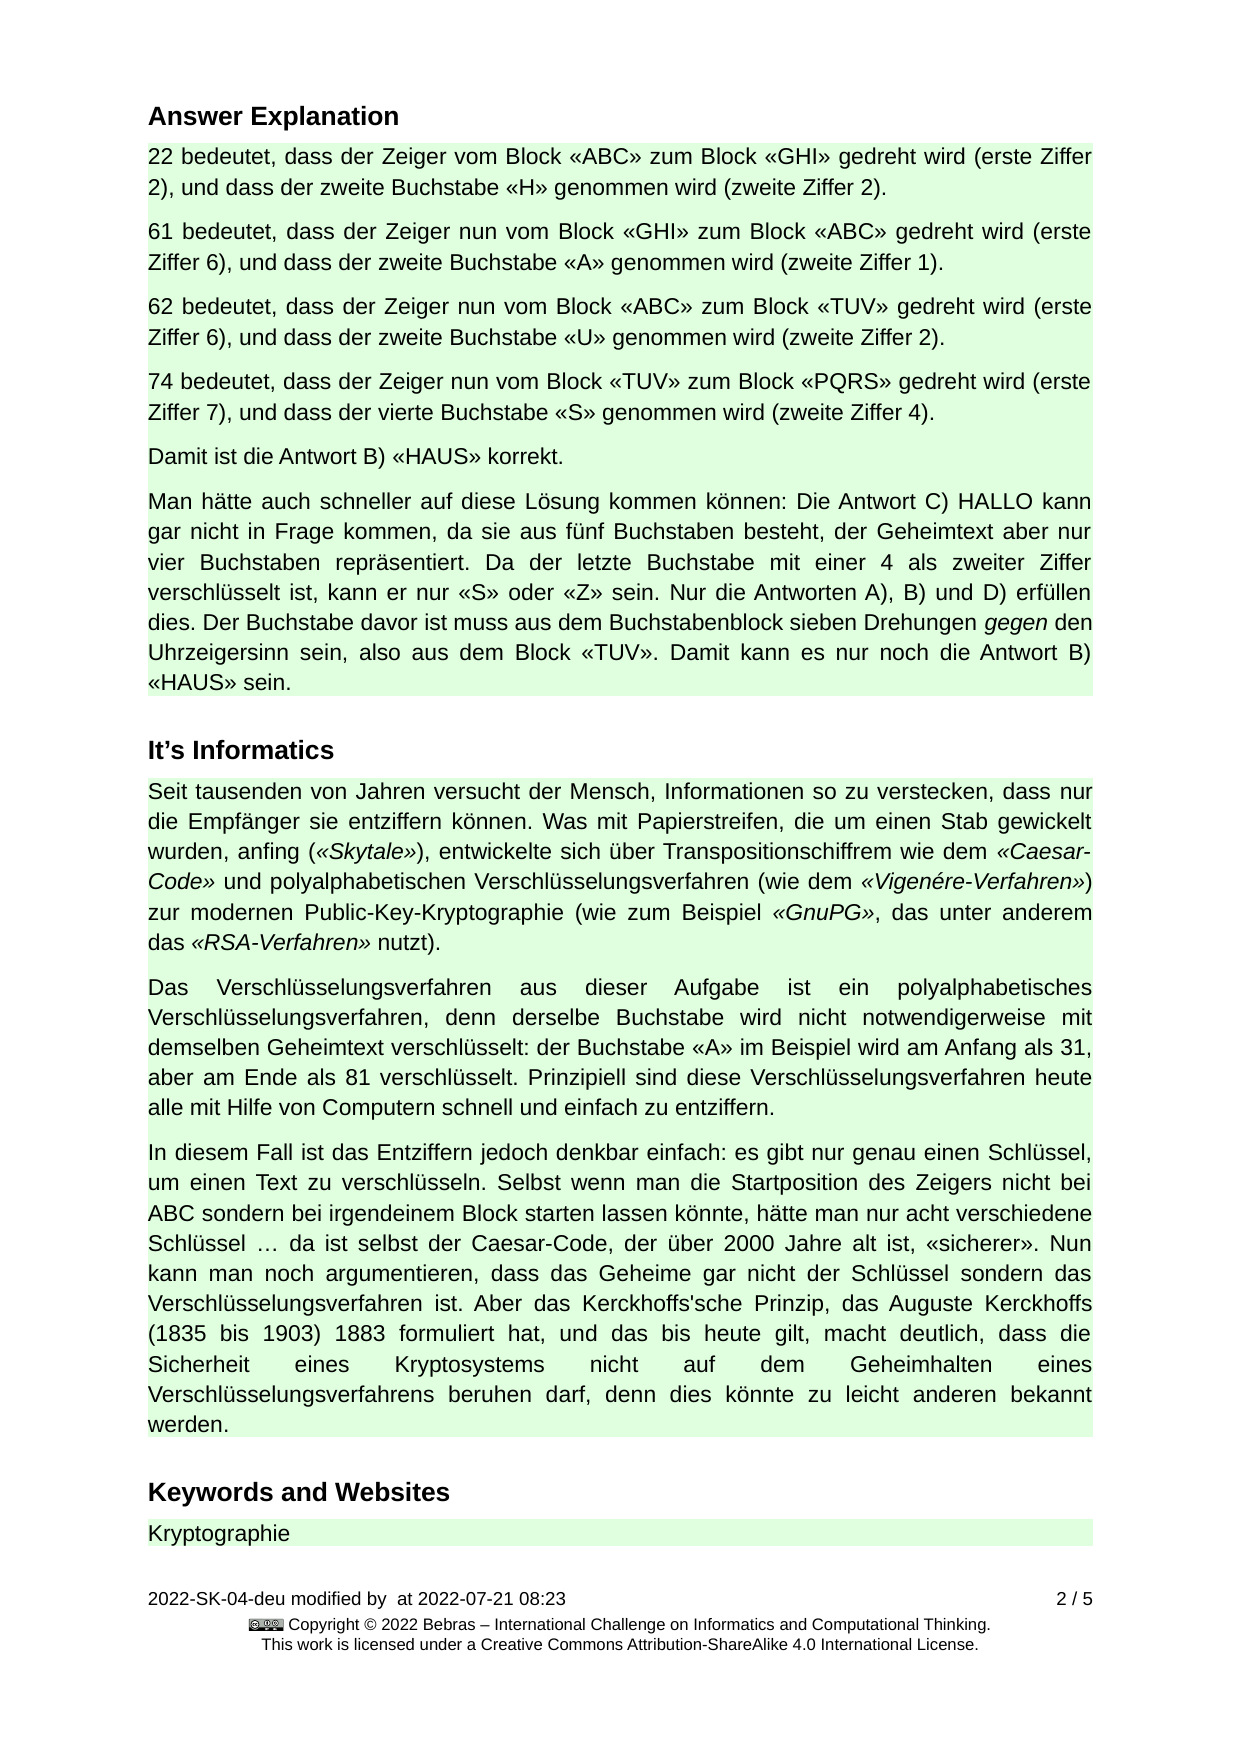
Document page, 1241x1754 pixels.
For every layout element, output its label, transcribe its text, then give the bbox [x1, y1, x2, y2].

text Kryptographie [148, 1519, 1093, 1546]
text Man hätte auch schneller auf diese Lösung kommen können: Die Antwort C) HALLO kann gar nicht in Frage kommen, da sie aus fünf Buchstaben besteht, der Geheimtext aber nur vier Buchstaben repräsentiert. Da der letzte Buchstabe mit einer 4 als zweiter Ziffer verschlüsselt ist, kann er nur «S» oder «Z» sein. Nur die Antworten A), B) und D) erfüllen dies. Der Buchstabe davor ist muss aus dem Buchstabenblock sieben Drehungen gegen den Uhrzeigersinn sein, also aus dem Block «TUV». Damit kann es nur noch die Antwort B) «HAUS» sein. [148, 488, 1093, 696]
text 62 bedeutet, dass der Zeiger nun vom Block «ABC» zum Block «TUV» gedreht wird (erste Ziffer 6), und dass der zweite Buchstabe «U» genommen wird (zweite Ziffer 2). [148, 293, 1093, 350]
text 22 bedeutet, dass der Zeiger vom Block «ABC» zum Block «GHI» gedreht wird (erste Ziffer 2), und dass der zweite Buchstabe «H» genommen wird (zweite Ziffer 2). [148, 143, 1093, 200]
subtitle Answer Explanation [148, 100, 1093, 131]
text 61 bedeutet, dass der Zeiger nun vom Block «GHI» zum Block «ABC» gedreht wird (erste Ziffer 6), und dass der zweite Buchstabe «A» genommen wird (zweite Ziffer 1). [148, 218, 1093, 275]
subtitle Keywords and Websites [148, 1477, 1093, 1507]
text Damit ist die Antwort B) «HAUS» korrekt. [148, 443, 1093, 469]
text Das Verschlüsselungsverfahren aus dieser Aufgabe ist ein polyalphabetisches Verschlüsselungsverfahren, denn derselbe Buchstabe wird nicht notwendigerweise mit demselben Geheimtext verschlüsselt: der Buchstabe «A» im Beispiel wird am Anfang als 31, aber am Ende als 81 verschlüsselt. Prinzipiell sind diese Verschlüsselungsverfahren heute alle mit Hilfe von Computern schnell und einfach zu entziffern. [148, 973, 1093, 1121]
subtitle It’s Informatics [148, 735, 1093, 765]
text 74 bedeutet, dass der Zeiger nun vom Block «TUV» zum Block «PQRS» gedreht wird (erste Ziffer 7), und dass der vierte Buchstabe «S» genommen wird (zweite Ziffer 4). [148, 368, 1093, 425]
text Seit tausenden von Jahren versucht der Mensch, Informationen so zu verstecken, dass nur die Empfänger sie entziffern können. Was mit Papierstreifen, die um einen Stab gewickelt wurden, anfing («Skytale»), entwickelte sich über Transpositionschiffrem wie dem «Caesar-Code» und polyalphabetischen Verschlüsselungsverfahren (wie dem «Vigenére-Verfahren») zur modernen Public-Key-Kryptographie (wie zum Beispiel «GnuPG», das unter anderem das «RSA-Verfahren» nutzt). [148, 778, 1093, 955]
text In diesem Fall ist das Entziffern jedoch denkbar einfach: es gibt nur genau einen Schlüssel, um einen Text zu verschlüsseln. Selbst wenn man die Startposition des Zeigers nicht bei ABC sondern bei irgendeinem Block starten lassen könnte, hätte man nur acht verschiedene Schlüssel … da ist selbst der Caesar-Code, der über 2000 Jahre alt ist, «sicherer». Nun kann man noch argumentieren, dass das Geheime gar nicht der Schlüssel sondern das Verschlüsselungsverfahren ist. Aber das Kerckhoffs'sche Prinzip, das Auguste Kerckhoffs (1835 bis 1903) 1883 formuliert hat, und das bis heute gilt, macht deutlich, dass die Sicherheit eines Kryptosystems nicht auf dem Geheimhalten eines Verschlüsselungsverfahrens beruhen darf, denn dies könnte zu leicht anderen bekannt werden. [148, 1139, 1093, 1437]
